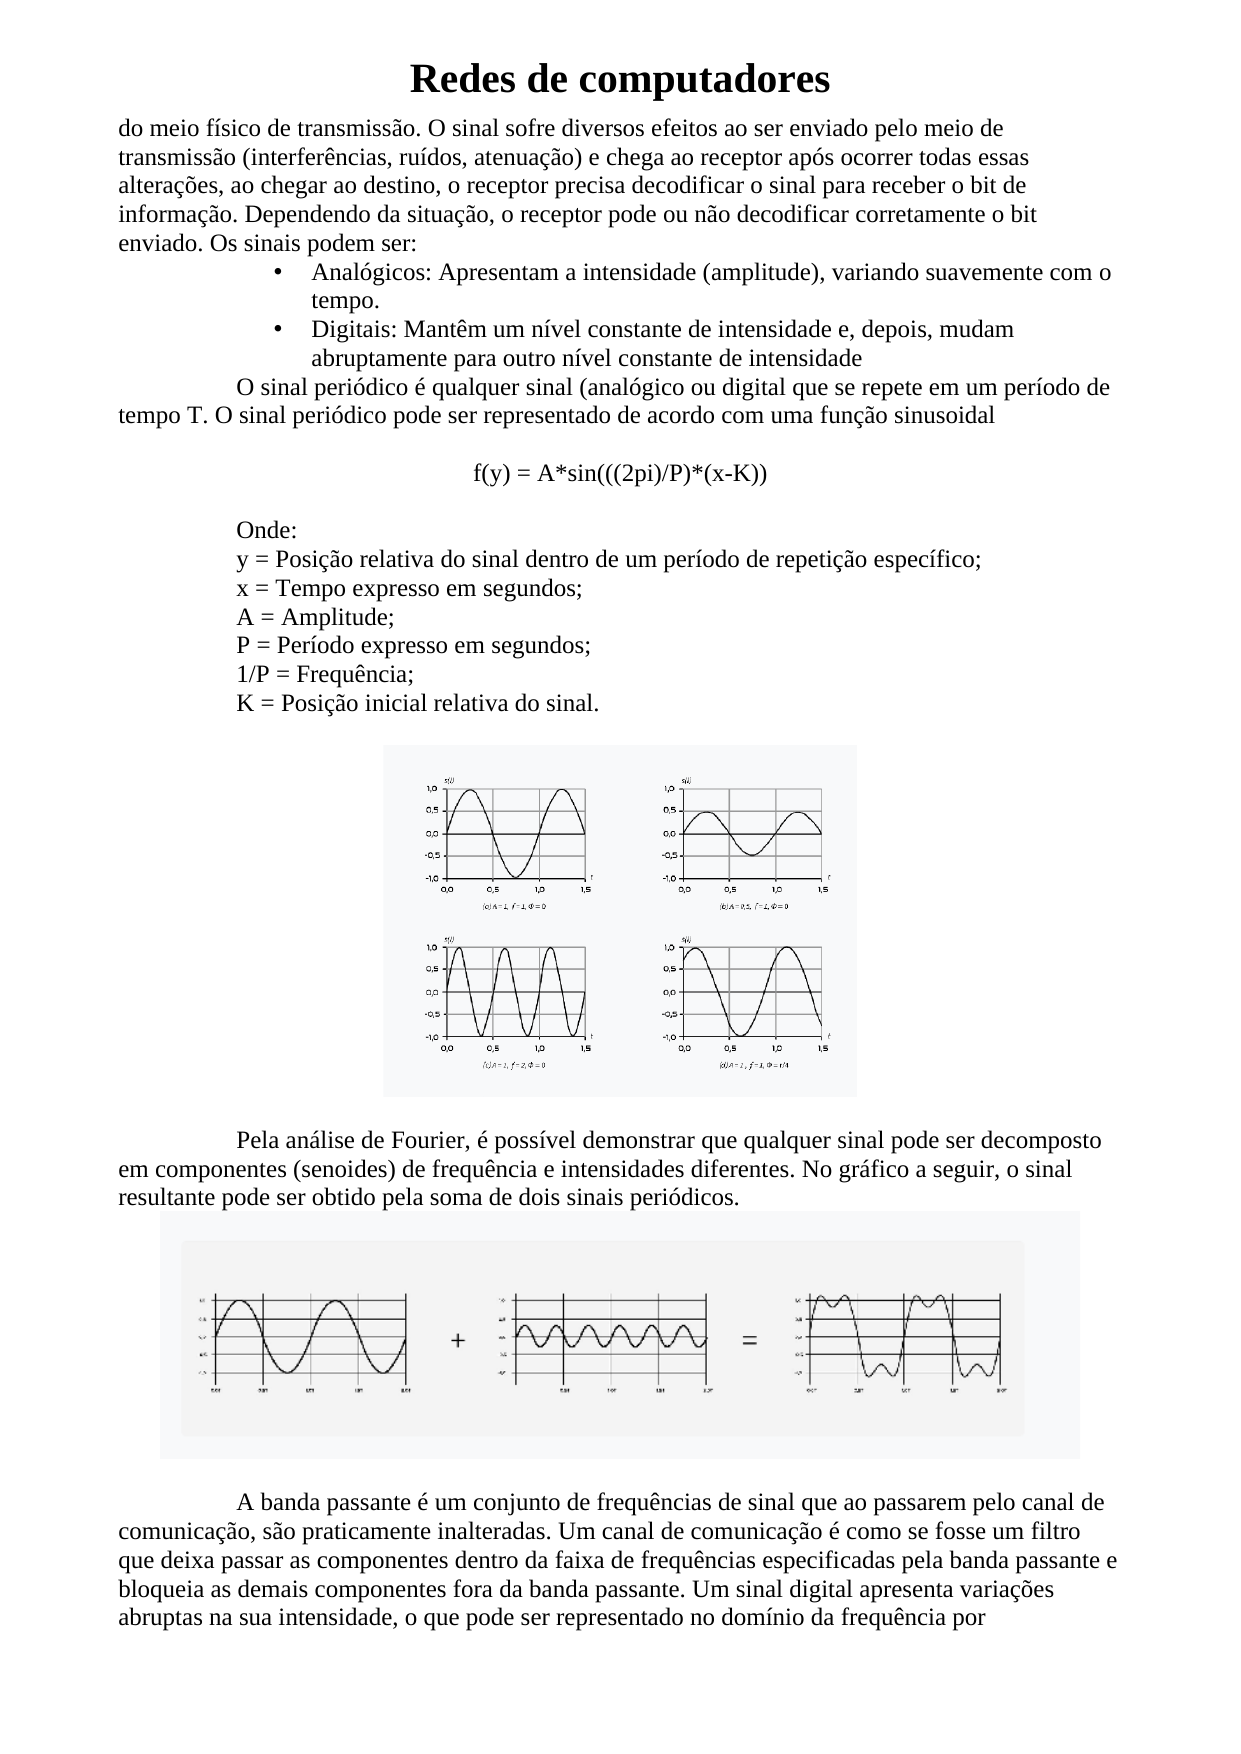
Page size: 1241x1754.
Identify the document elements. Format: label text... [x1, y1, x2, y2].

text f(y) = A*sin(((2pi)/P)*(x-K)) [118, 458, 1122, 487]
picture [383, 745, 857, 1097]
text Onde: [118, 515, 1122, 544]
text A banda passante é um conjunto de frequências de sinal que ao passarem pelo canal de comunicação, são praticamente inalteradas. Um canal de comunicação é como se fosse um filtro que deixa passar as componentes dentro da faixa de frequências especificadas pela banda passante e bloqueia as demais componentes fora da banda passante. Um sinal digital apresenta variações abruptas na sua intensidade, o que pode ser representado no domínio da frequência por [118, 1487, 1122, 1631]
text P = Período expresso em segundos; [118, 630, 1122, 659]
picture [160, 1211, 1081, 1459]
list Analógicos: Apresentam a intensidade (amplitude), variando suavemente com o tempo. [274, 257, 1122, 314]
text A = Amplitude; [118, 602, 1122, 630]
list Digitais: Mantêm um nível constante de intensidade e, depois, mudam abruptamente para outro nível constante de intensidade [274, 314, 1122, 372]
text K = Posição inicial relativa do sinal. [118, 688, 1122, 717]
text O sinal periódico é qualquer sinal (analógico ou digital que se repete em um período de tempo T. O sinal periódico pode ser representado de acordo com uma função sinusoidal [118, 372, 1122, 429]
text x = Tempo expresso em segundos; [118, 573, 1122, 602]
text do meio físico de transmissão. O sinal sofre diversos efeitos ao ser enviado pelo meio de transmissão (interferências, ruídos, atenuação) e chega ao receptor após ocorrer todas essas alterações, ao chegar ao destino, o receptor precisa decodificar o sinal para receber o bit de informação. Dependendo da situação, o receptor pode ou não decodificar corretamente o bit enviado. Os sinais podem ser: [118, 113, 1122, 257]
text 1/P = Frequência; [118, 659, 1122, 688]
text y = Posição relativa do sinal dentro de um período de repetição específico; [118, 544, 1122, 573]
text Pela análise de Fourier, é possível demonstrar que qualquer sinal pode ser decomposto em componentes (senoides) de frequência e intensidades diferentes. No gráfico a seguir, o sinal resultante pode ser obtido pela soma de dois sinais periódicos. [118, 1125, 1122, 1211]
